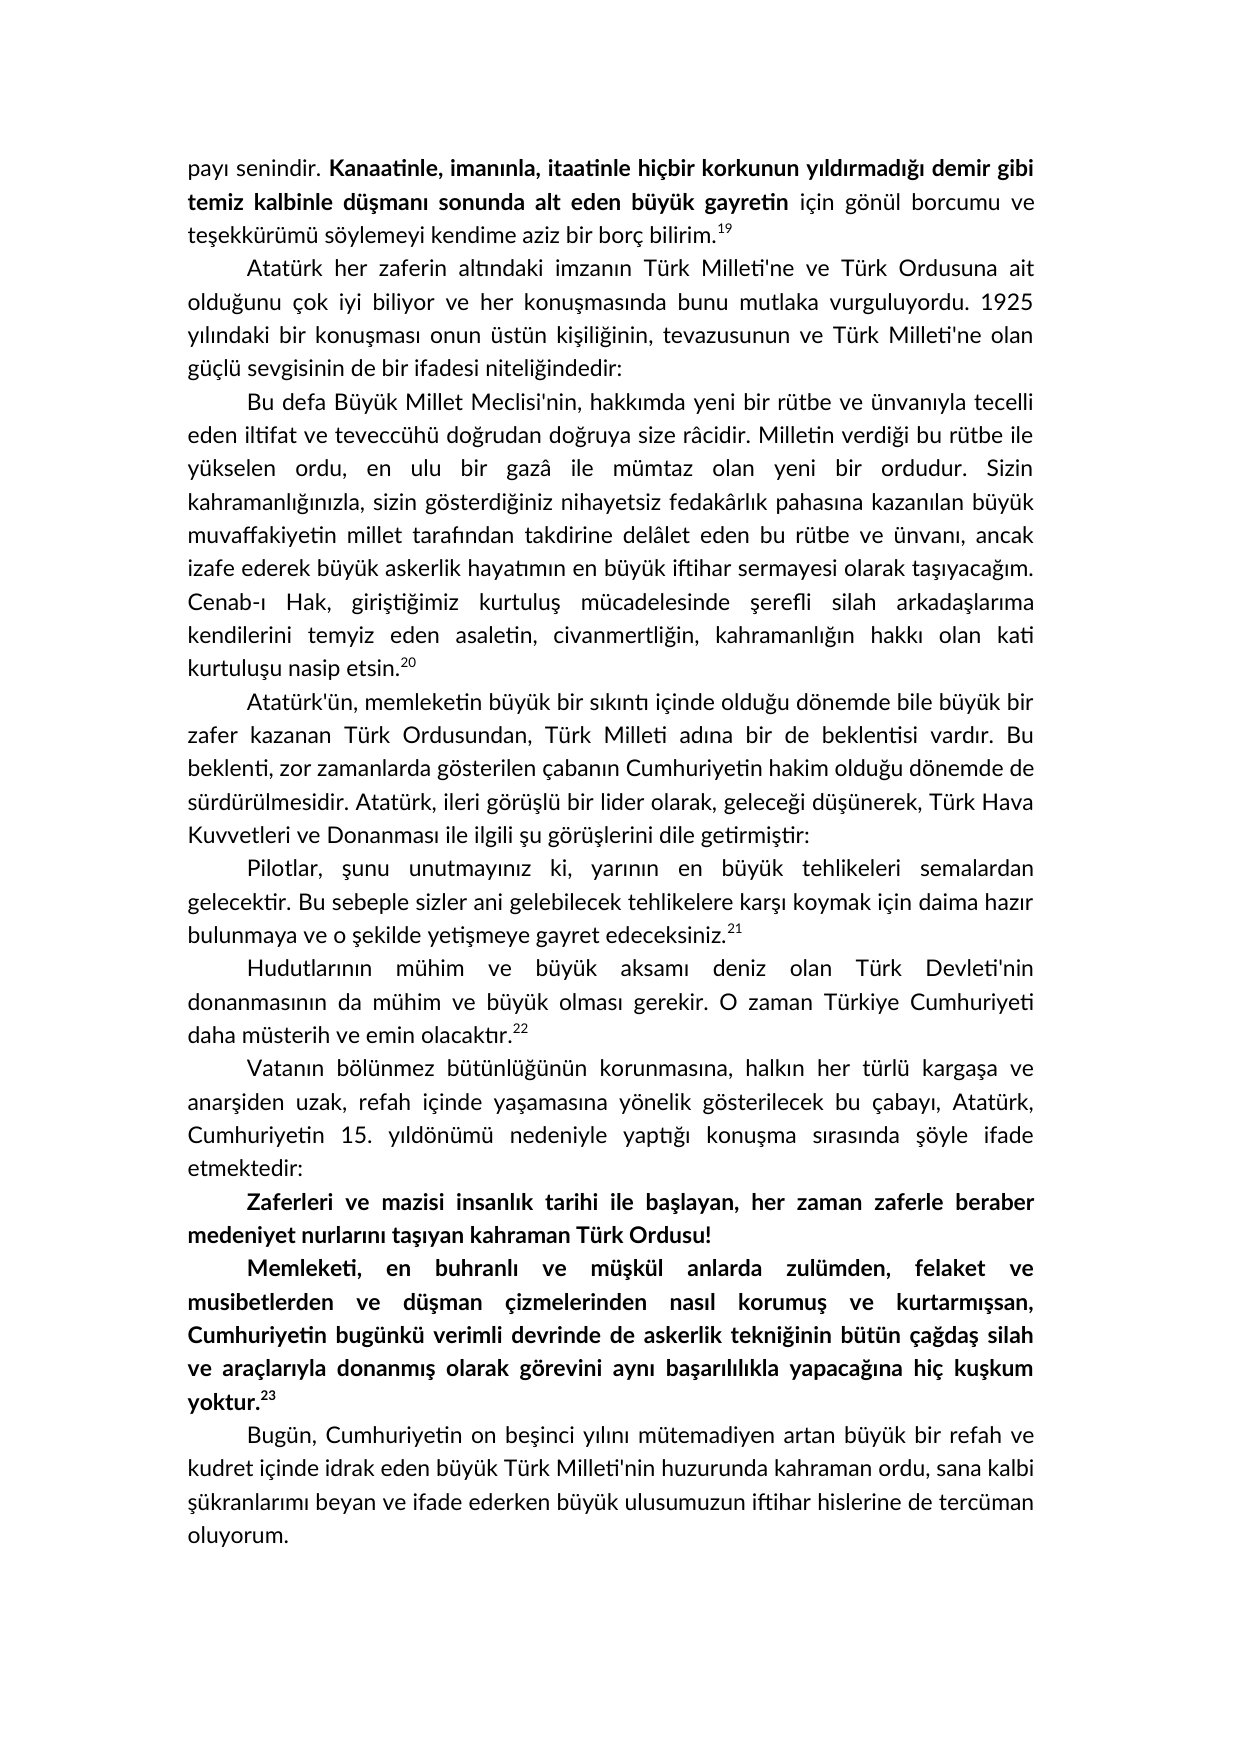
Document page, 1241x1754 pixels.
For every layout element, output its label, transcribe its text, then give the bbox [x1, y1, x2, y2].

text Zaferleri ve mazisi insanlık tarihi ile başlayan, her zaman zaferle beraber medeniyet nurlarını taşıyan kahraman Türk Ordusu! [187, 1183, 1035, 1250]
text Pilotlar, şunu unutmayınız ki, yarının en büyük tehlikeleri semalardan gelecektir. Bu sebeple sizler ani gelebilecek tehlikelere karşı koymak için daima hazır bulunmaya ve o şekilde yetişmeye gayret edeceksiniz.21 [187, 850, 1035, 950]
text Vatanın bölünmez bütünlüğünün korunmasına, halkın her türlü kargaşa ve anarşiden uzak, refah içinde yaşamasına yönelik gösterilecek bu çabayı, Atatürk, Cumhuriyetin 15. yıldönümü nedeniyle yaptığı konuşma sırasında şöyle ifade etmektedir: [187, 1050, 1035, 1183]
text Bu defa Büyük Millet Meclisi'nin, hakkımda yeni bir rütbe ve ünvanıyla tecelli eden iltifat ve teveccühü doğrudan doğruya size râcidir. Milletin verdiği bu rütbe ile yükselen ordu, en ulu bir gazâ ile mümtaz olan yeni bir ordudur. Sizin kahramanlığınızla, sizin gösterdiğiniz nihayetsiz fedakârlık pahasına kazanılan büyük muvaffakiyetin millet tarafından takdirine delâlet eden bu rütbe ve ünvanı, ancak izafe ederek büyük askerlik hayatımın en büyük iftihar sermayesi olarak taşıyacağım. Cenab-ı Hak, giriştiğimiz kurtuluş mücadelesinde şerefli silah arkadaşlarıma kendilerini temyiz eden asaletin, civanmertliğin, kahramanlığın hakkı olan kati kurtuluşu nasip etsin.20 [187, 383, 1035, 683]
text Memleketi, en buhranlı ve müşkül anlarda zulümden, felaket ve musibetlerden ve düşman çizmelerinden nasıl korumuş ve kurtarmışsan, Cumhuriyetin bugünkü verimli devrinde de askerlik tekniğinin bütün çağdaş silah ve araçlarıyla donanmış olarak görevini aynı başarılılıkla yapacağına hiç kuşkum yoktur.23 [187, 1250, 1035, 1417]
text Atatürk her zaferin altındaki imzanın Türk Milleti'ne ve Türk Ordusuna ait olduğunu çok iyi biliyor ve her konuşmasında bunu mutlaka vurguluyordu. 1925 yılındaki bir konuşması onun üstün kişiliğinin, tevazusunun ve Türk Milleti'ne olan güçlü sevgisinin de bir ifadesi niteliğindedir: [187, 250, 1035, 383]
text Hudutlarının mühim ve büyük aksamı deniz olan Türk Devleti'nin donanmasının da mühim ve büyük olması gerekir. O zaman Türkiye Cumhuriyeti daha müsterih ve emin olacaktır.22 [187, 950, 1035, 1050]
text Bugün, Cumhuriyetin on beşinci yılını mütemadiyen artan büyük bir refah ve kudret içinde idrak eden büyük Türk Milleti'nin huzurunda kahraman ordu, sana kalbi şükranlarımı beyan ve ifade ederken büyük ulusumuzun iftihar hislerine de tercüman oluyorum. [187, 1417, 1035, 1550]
text payı senindir. Kanaatinle, imanınla, itaatinle hiçbir korkunun yıldırmadığı demir gibi temiz kalbinle düşmanı sonunda alt eden büyük gayretin için gönül borcumu ve teşekkürümü söylemeyi kendime aziz bir borç bilirim.19 [187, 150, 1035, 250]
text Atatürk'ün, memleketin büyük bir sıkıntı içinde olduğu dönemde bile büyük bir zafer kazanan Türk Ordusundan, Türk Milleti adına bir de beklentisi vardır. Bu beklenti, zor zamanlarda gösterilen çabanın Cumhuriyetin hakim olduğu dönemde de sürdürülmesidir. Atatürk, ileri görüşlü bir lider olarak, geleceği düşünerek, Türk Hava Kuvvetleri ve Donanması ile ilgili şu görüşlerini dile getirmiştir: [187, 683, 1035, 850]
